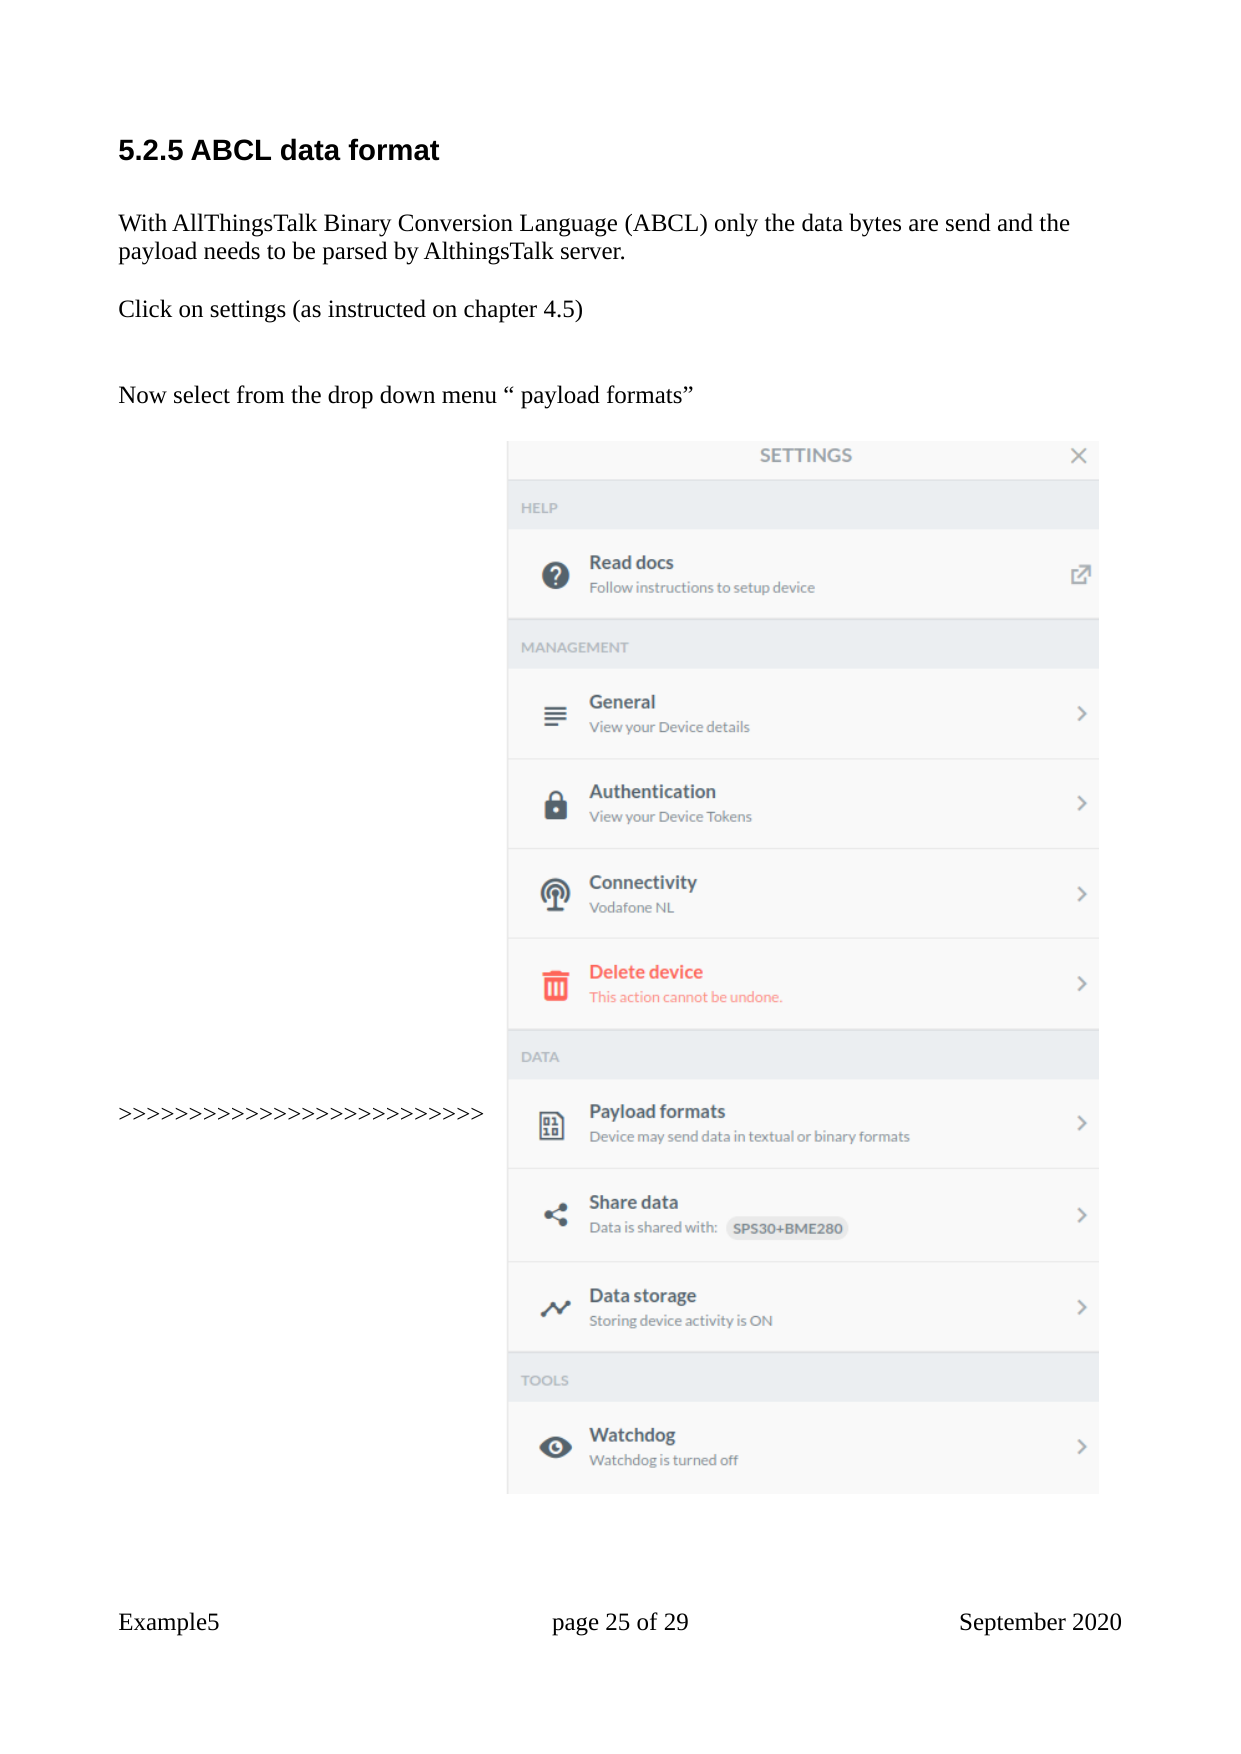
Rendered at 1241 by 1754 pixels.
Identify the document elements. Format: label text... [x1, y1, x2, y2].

text With AllThingsTalk Binary Conversion Language ​(ABCL) only the data bytes are send and the payload needs to be parsed by AlthingsTalk server. [118, 208, 1122, 265]
subtitle 5.2.5 ABCL data format [118, 133, 1122, 166]
text >>>>>>>>>>>>>>>>>>>>>>>>>> [118, 1099, 506, 1128]
picture [506, 441, 1099, 1494]
text Now select from the drop down menu “ payload formats” [118, 380, 1122, 409]
text [1099, 1099, 1122, 1128]
text Click on settings (as instructed on chapter 4.5) [118, 294, 1122, 323]
